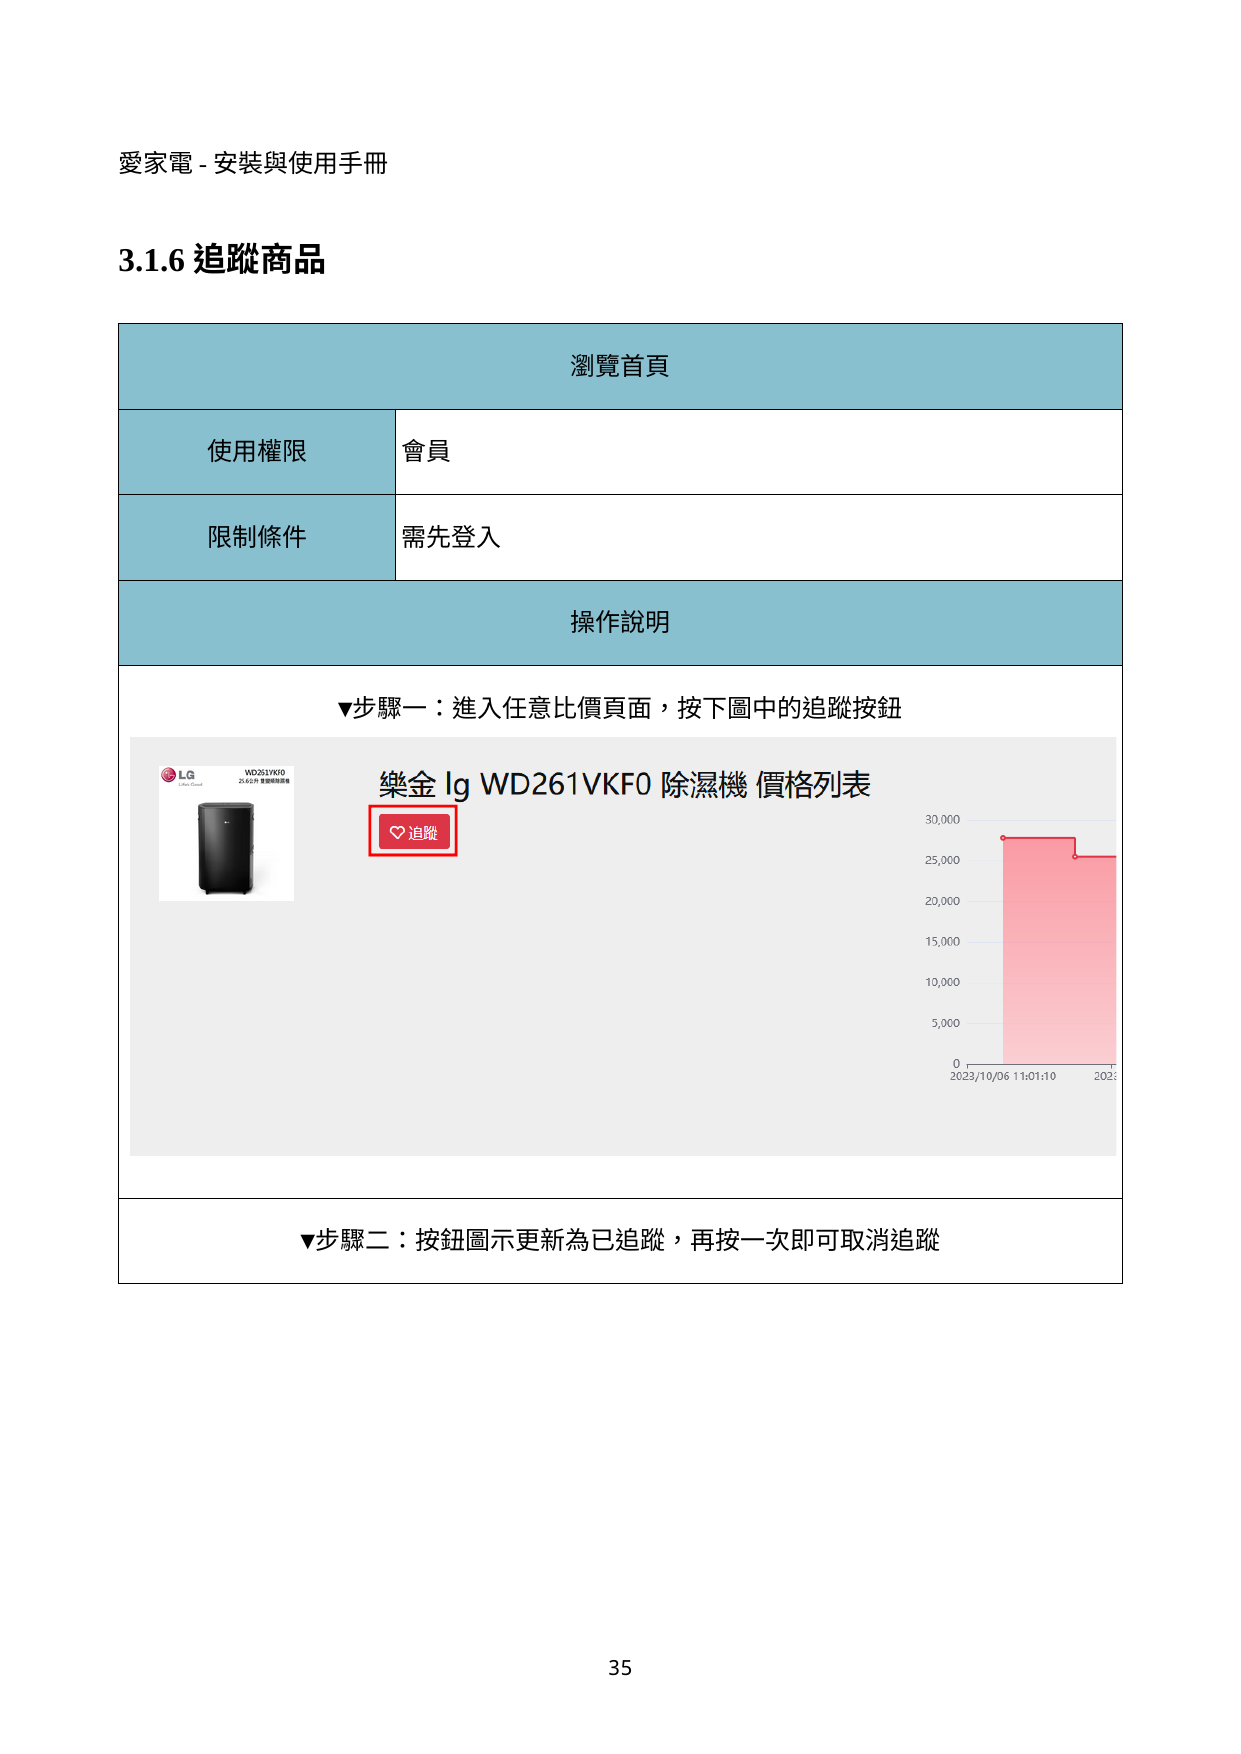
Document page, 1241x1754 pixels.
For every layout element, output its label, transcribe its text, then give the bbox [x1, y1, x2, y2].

table_header 瀏覽首頁 [119, 324, 1122, 409]
table_cell ▼步驟二：按鈕圖示更新為已追蹤，再按一次即可取消追蹤 [119, 1199, 1122, 1283]
table_cell ▼步驟一：進入任意比價頁面，按下圖中的追蹤按鈕 [119, 666, 1122, 1197]
picture [123, 730, 1117, 1172]
table_cell 會員 [396, 410, 1122, 494]
table_cell 使用權限 [119, 410, 395, 494]
subtitle 3.1.6 追蹤商品 [118, 232, 1122, 281]
table_cell 限制條件 [119, 495, 395, 580]
table_cell 需先登入 [396, 495, 1122, 580]
table_cell 操作說明 [119, 581, 1122, 665]
